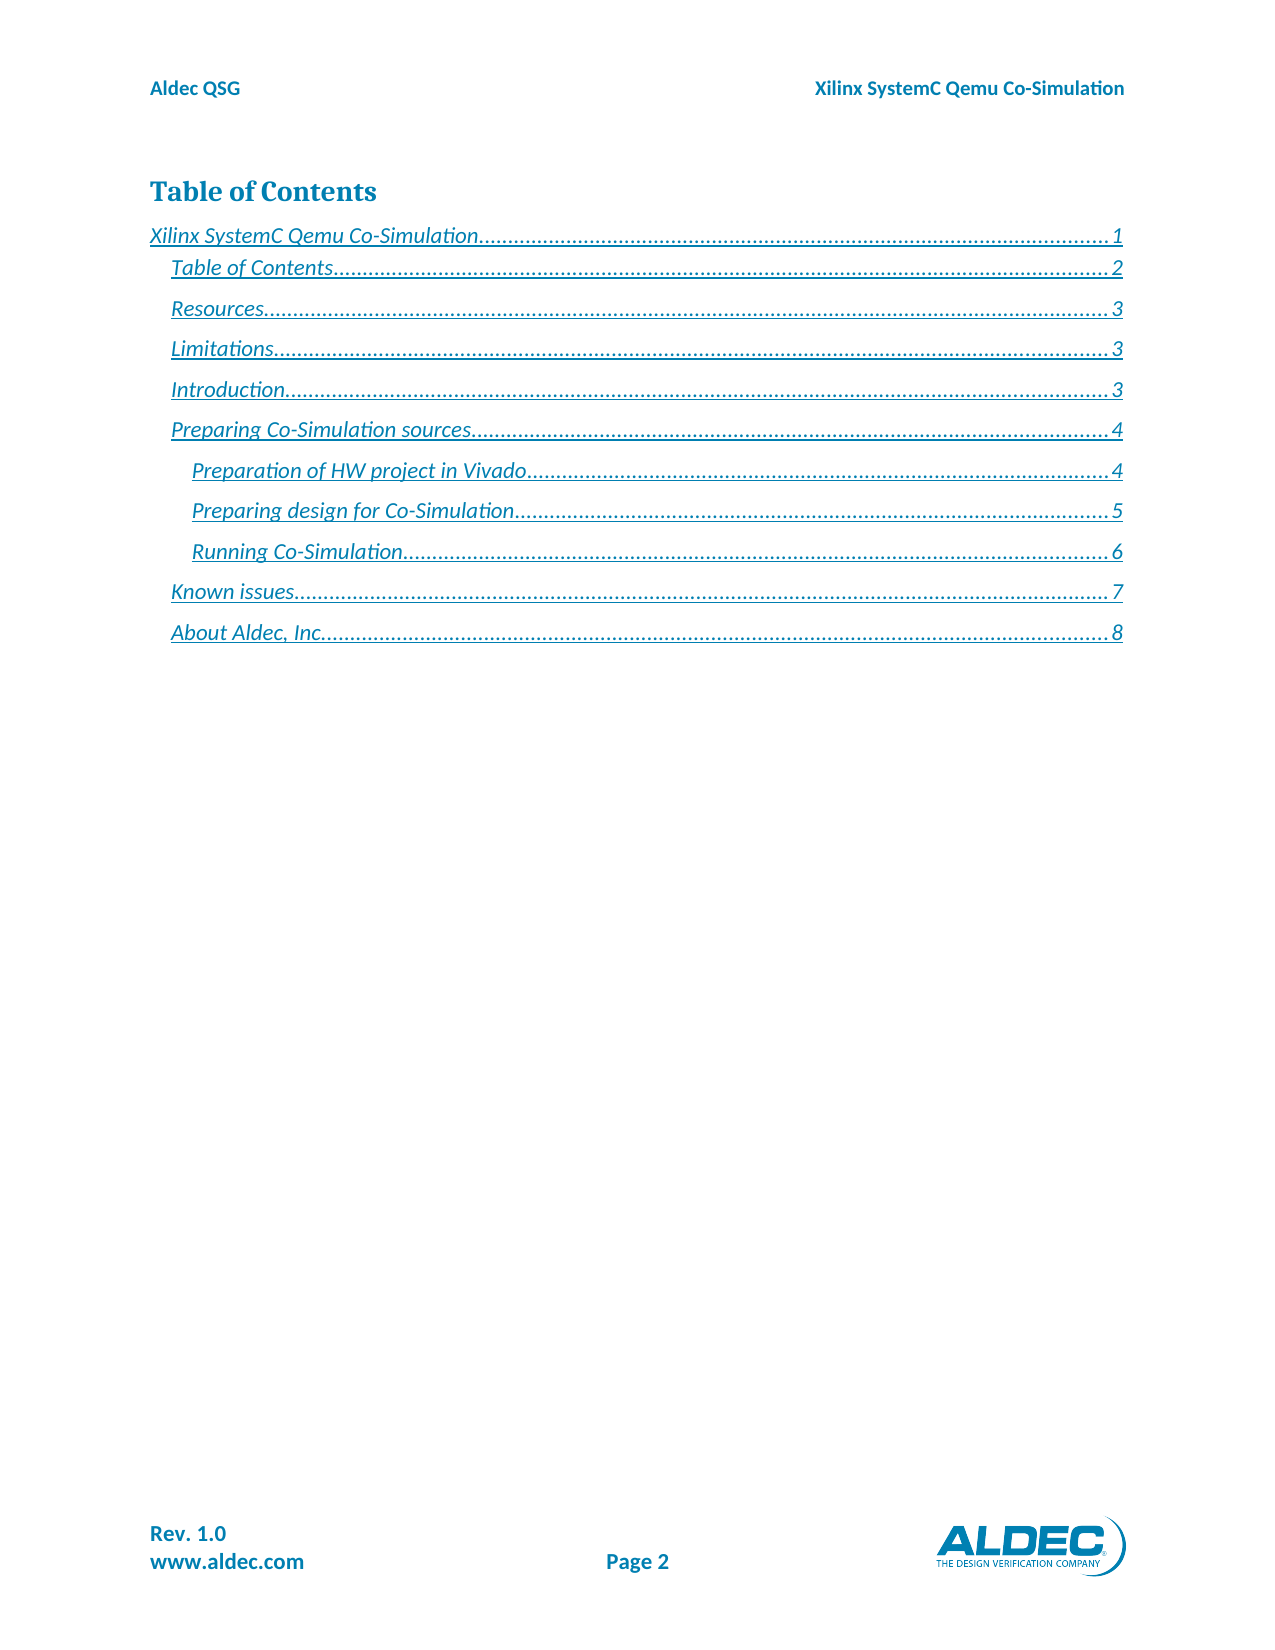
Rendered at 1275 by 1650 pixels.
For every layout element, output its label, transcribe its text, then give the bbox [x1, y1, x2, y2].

text Preparing design for Co-Simulation 5 [192, 496, 1125, 524]
subtitle Table of Contents [150, 175, 1125, 208]
text Xilinx SystemC Qemu Co-Simulation 1 [150, 221, 1125, 249]
text About Aldec, Inc. 8 [171, 618, 1125, 646]
text Resources 3 [171, 294, 1125, 322]
text Table of Contents 2 [171, 253, 1125, 281]
text Introduction 3 [171, 375, 1125, 403]
text Running Co-Simulation 6 [192, 537, 1125, 565]
text Preparing Co-Simulation sources 4 [171, 415, 1125, 443]
text Limitations 3 [171, 334, 1125, 362]
picture [927, 1507, 1135, 1585]
text Preparation of HW project in Vivado 4 [192, 456, 1125, 484]
text Known issues 7 [171, 577, 1125, 605]
